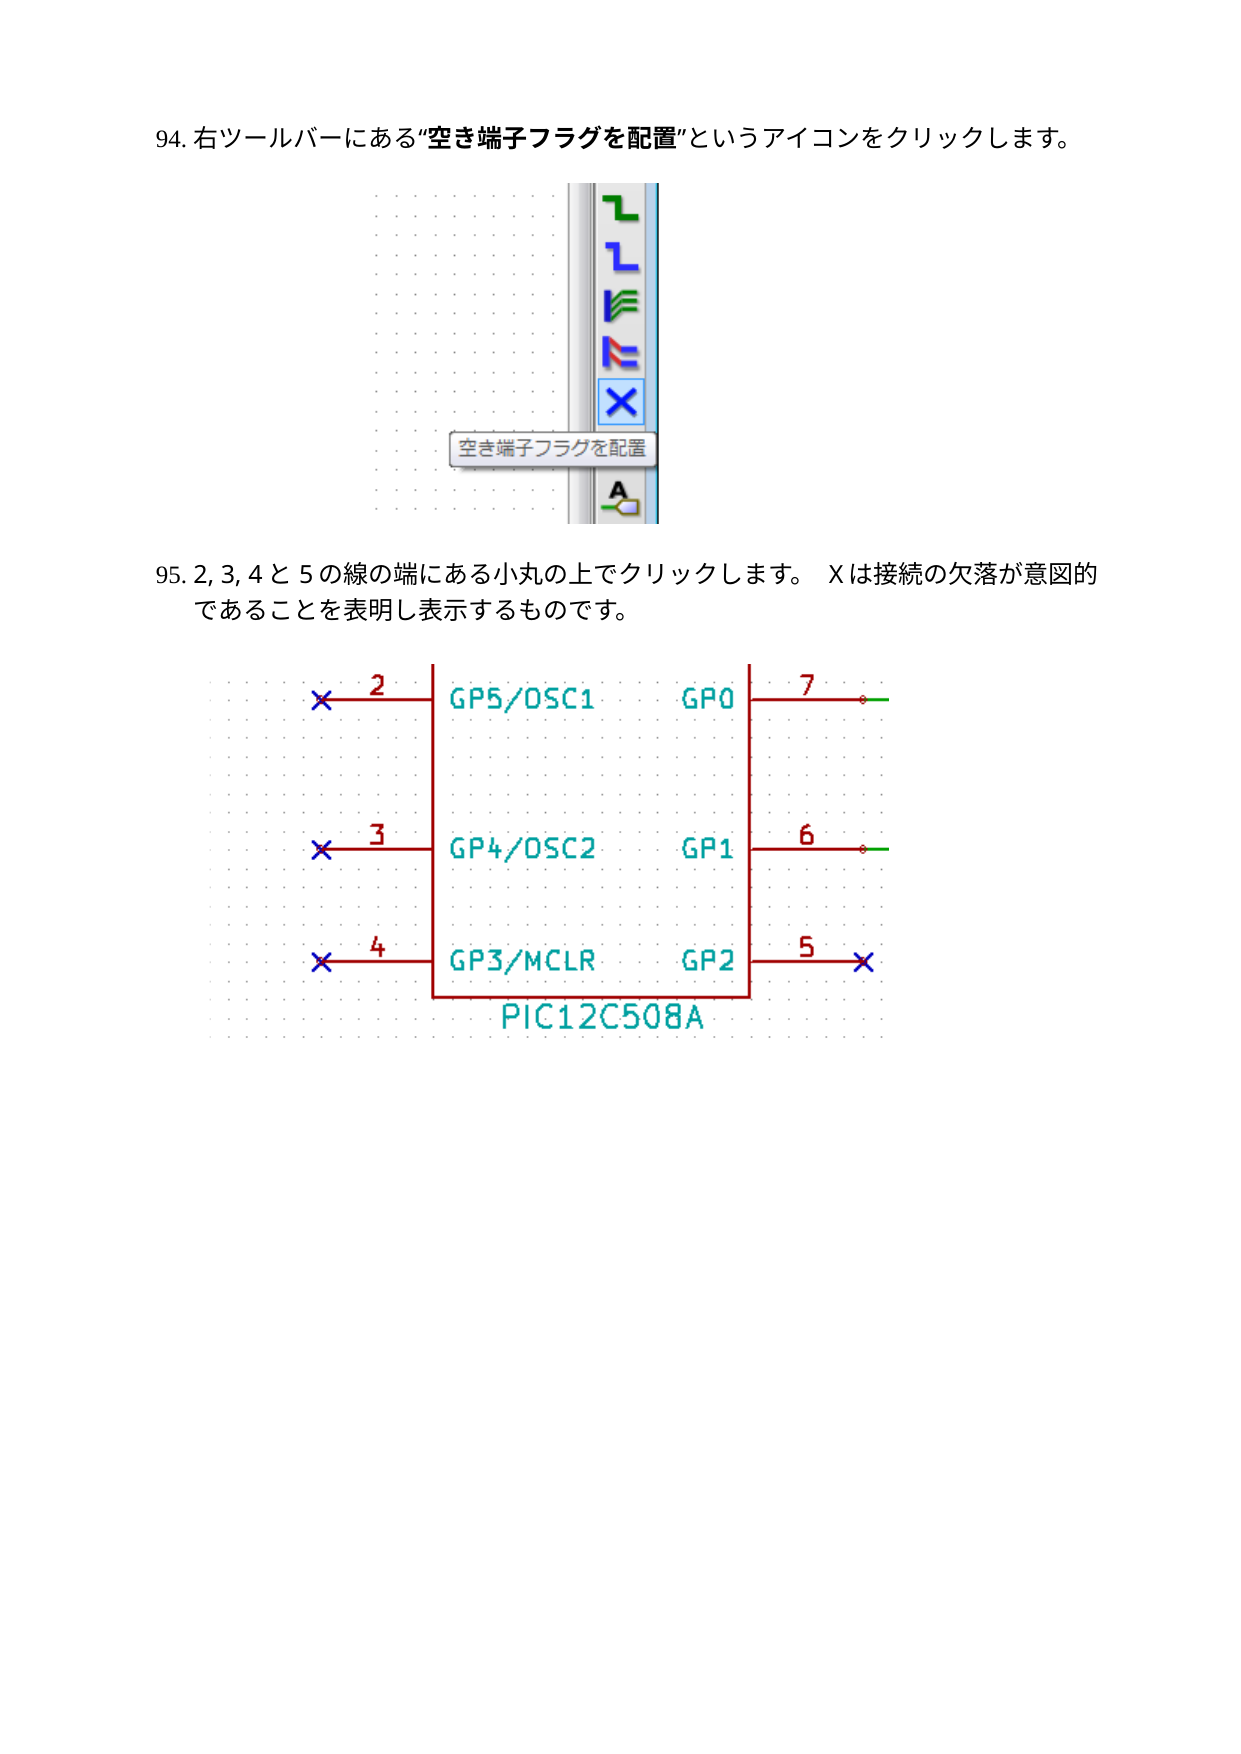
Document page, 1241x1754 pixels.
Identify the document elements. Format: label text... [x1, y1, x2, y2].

picture [209, 664, 889, 1044]
picture [368, 183, 659, 524]
list 右ツールバーにある“空き端子フラグを配置”というアイコンをクリックします。 [156, 118, 1122, 529]
list 2, 3, 4と 5の線の端にある小丸の上でクリックします。 Xは接続の欠落が意図的であることを表明し表示するものです。 [156, 554, 1122, 1052]
